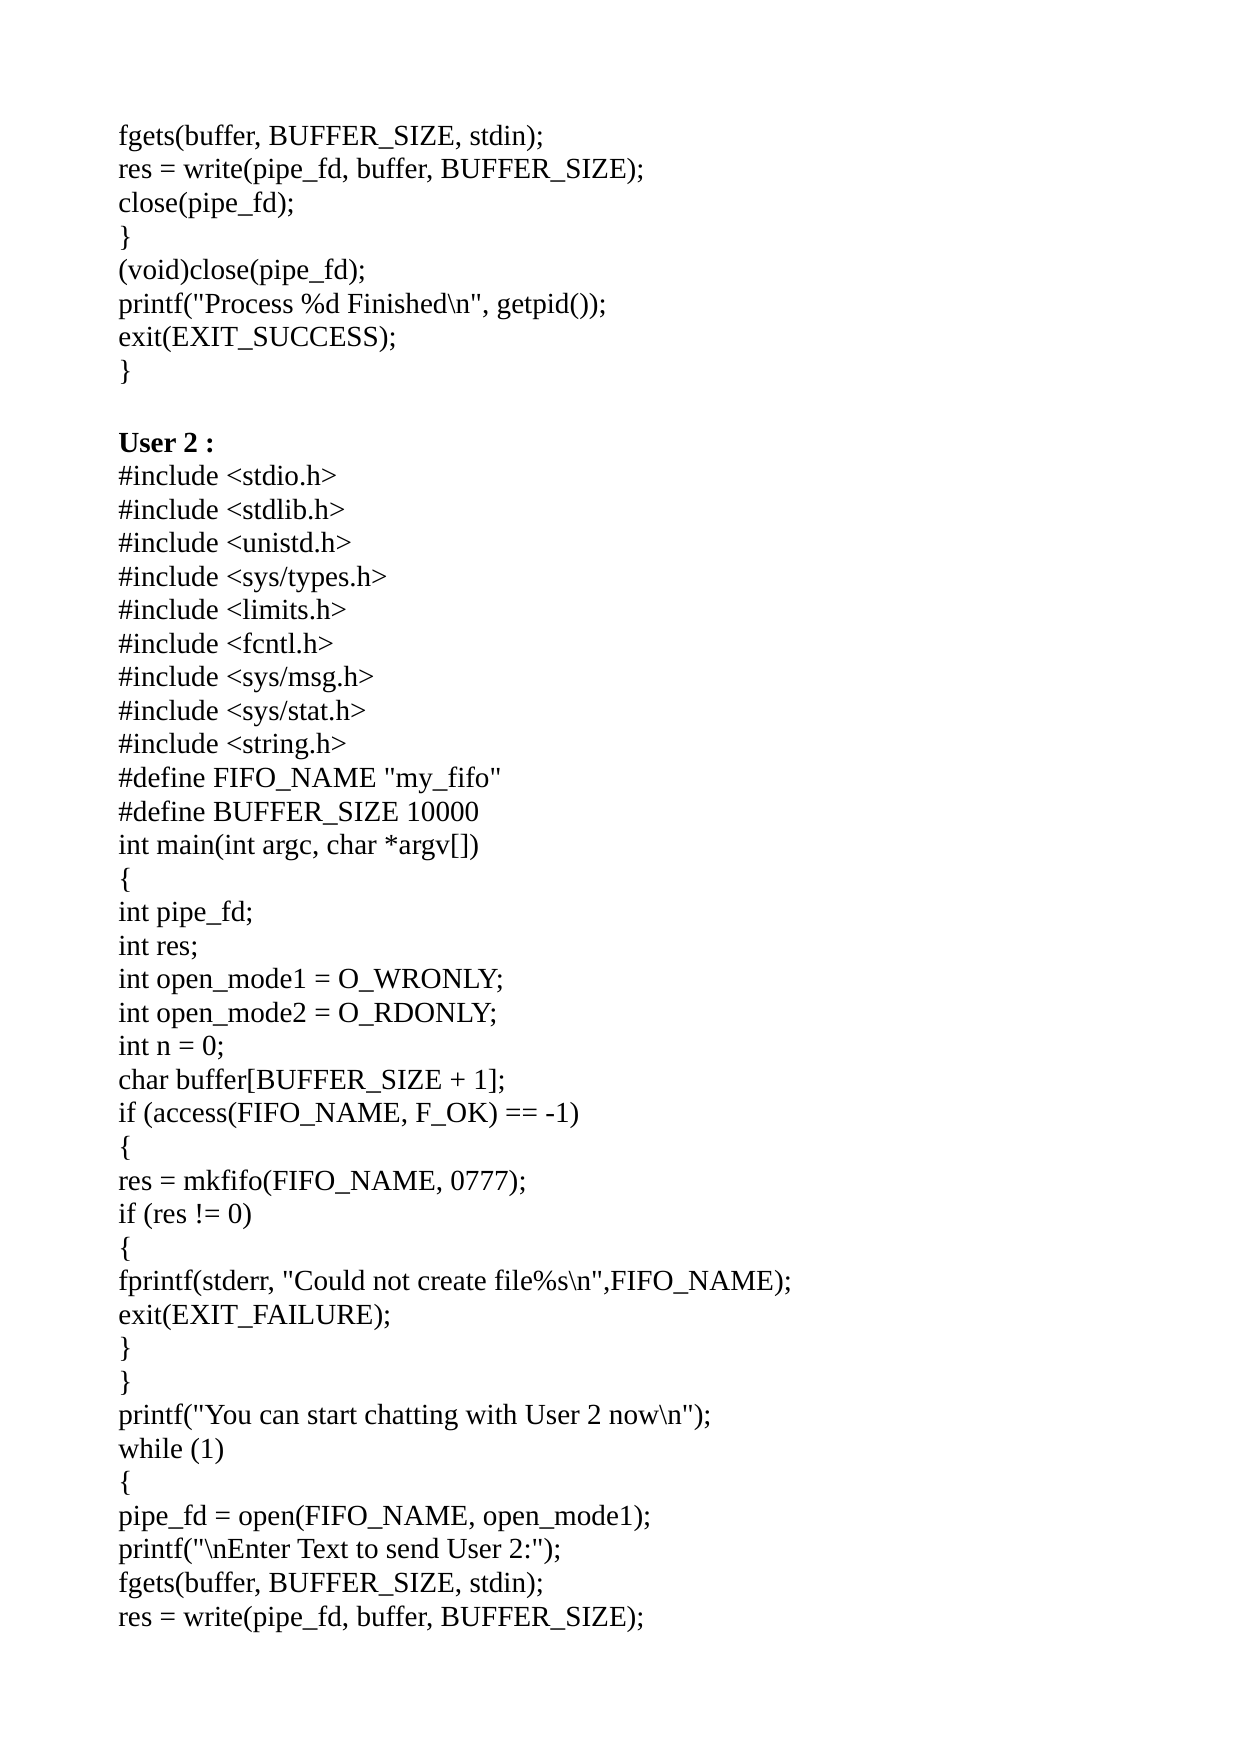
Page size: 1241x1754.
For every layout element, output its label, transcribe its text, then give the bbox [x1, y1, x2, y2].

text #include <string.h> [118, 727, 1122, 760]
text { [118, 1129, 1122, 1163]
text #define FIFO_NAME "my_fifo" [118, 760, 1122, 794]
text #include <sys/types.h> [118, 559, 1122, 592]
text res = mkfifo(FIFO_NAME, 0777); [118, 1163, 1122, 1196]
text if (access(FIFO_NAME, F_OK) == -1) [118, 1096, 1122, 1129]
text res = write(pipe_fd, buffer, BUFFER_SIZE); [118, 152, 1122, 185]
text #include <sys/msg.h> [118, 659, 1122, 693]
text { [118, 1464, 1122, 1498]
text int pipe_fd; [118, 894, 1122, 928]
text (void)close(pipe_fd); [118, 252, 1122, 286]
text exit(EXIT_FAILURE); [118, 1297, 1122, 1330]
text } [118, 1364, 1122, 1397]
text int open_mode2 = O_RDONLY; [118, 995, 1122, 1028]
text exit(EXIT_SUCCESS); [118, 319, 1122, 353]
text } [118, 353, 1122, 386]
text printf("Process %d Finished\n", getpid()); [118, 286, 1122, 319]
text #include <limits.h> [118, 592, 1122, 626]
text pipe_fd = open(FIFO_NAME, open_mode1); [118, 1498, 1122, 1532]
text #include <fcntl.h> [118, 626, 1122, 659]
text #include <stdlib.h> [118, 492, 1122, 525]
text while (1) [118, 1431, 1122, 1464]
text printf("\nEnter Text to send User 2:"); [118, 1532, 1122, 1565]
text { [118, 861, 1122, 894]
text fprintf(stderr, "Could not create file%s\n",FIFO_NAME); [118, 1263, 1122, 1297]
text close(pipe_fd); [118, 185, 1122, 219]
text fgets(buffer, BUFFER_SIZE, stdin); [118, 118, 1122, 152]
text #include <sys/stat.h> [118, 693, 1122, 727]
text printf("You can start chatting with User 2 now\n"); [118, 1397, 1122, 1431]
text } [118, 219, 1122, 252]
text if (res != 0) [118, 1196, 1122, 1230]
text int res; [118, 928, 1122, 961]
text User 2 : [118, 425, 1122, 458]
text #define BUFFER_SIZE 10000 [118, 794, 1122, 827]
text res = write(pipe_fd, buffer, BUFFER_SIZE); [118, 1599, 1122, 1632]
text } [118, 1330, 1122, 1364]
text fgets(buffer, BUFFER_SIZE, stdin); [118, 1565, 1122, 1599]
text { [118, 1230, 1122, 1263]
text #include <stdio.h> [118, 458, 1122, 492]
text int main(int argc, char *argv[]) [118, 827, 1122, 861]
text int open_mode1 = O_WRONLY; [118, 961, 1122, 995]
text int n = 0; [118, 1028, 1122, 1062]
text #include <unistd.h> [118, 525, 1122, 559]
text char buffer[BUFFER_SIZE + 1]; [118, 1062, 1122, 1096]
